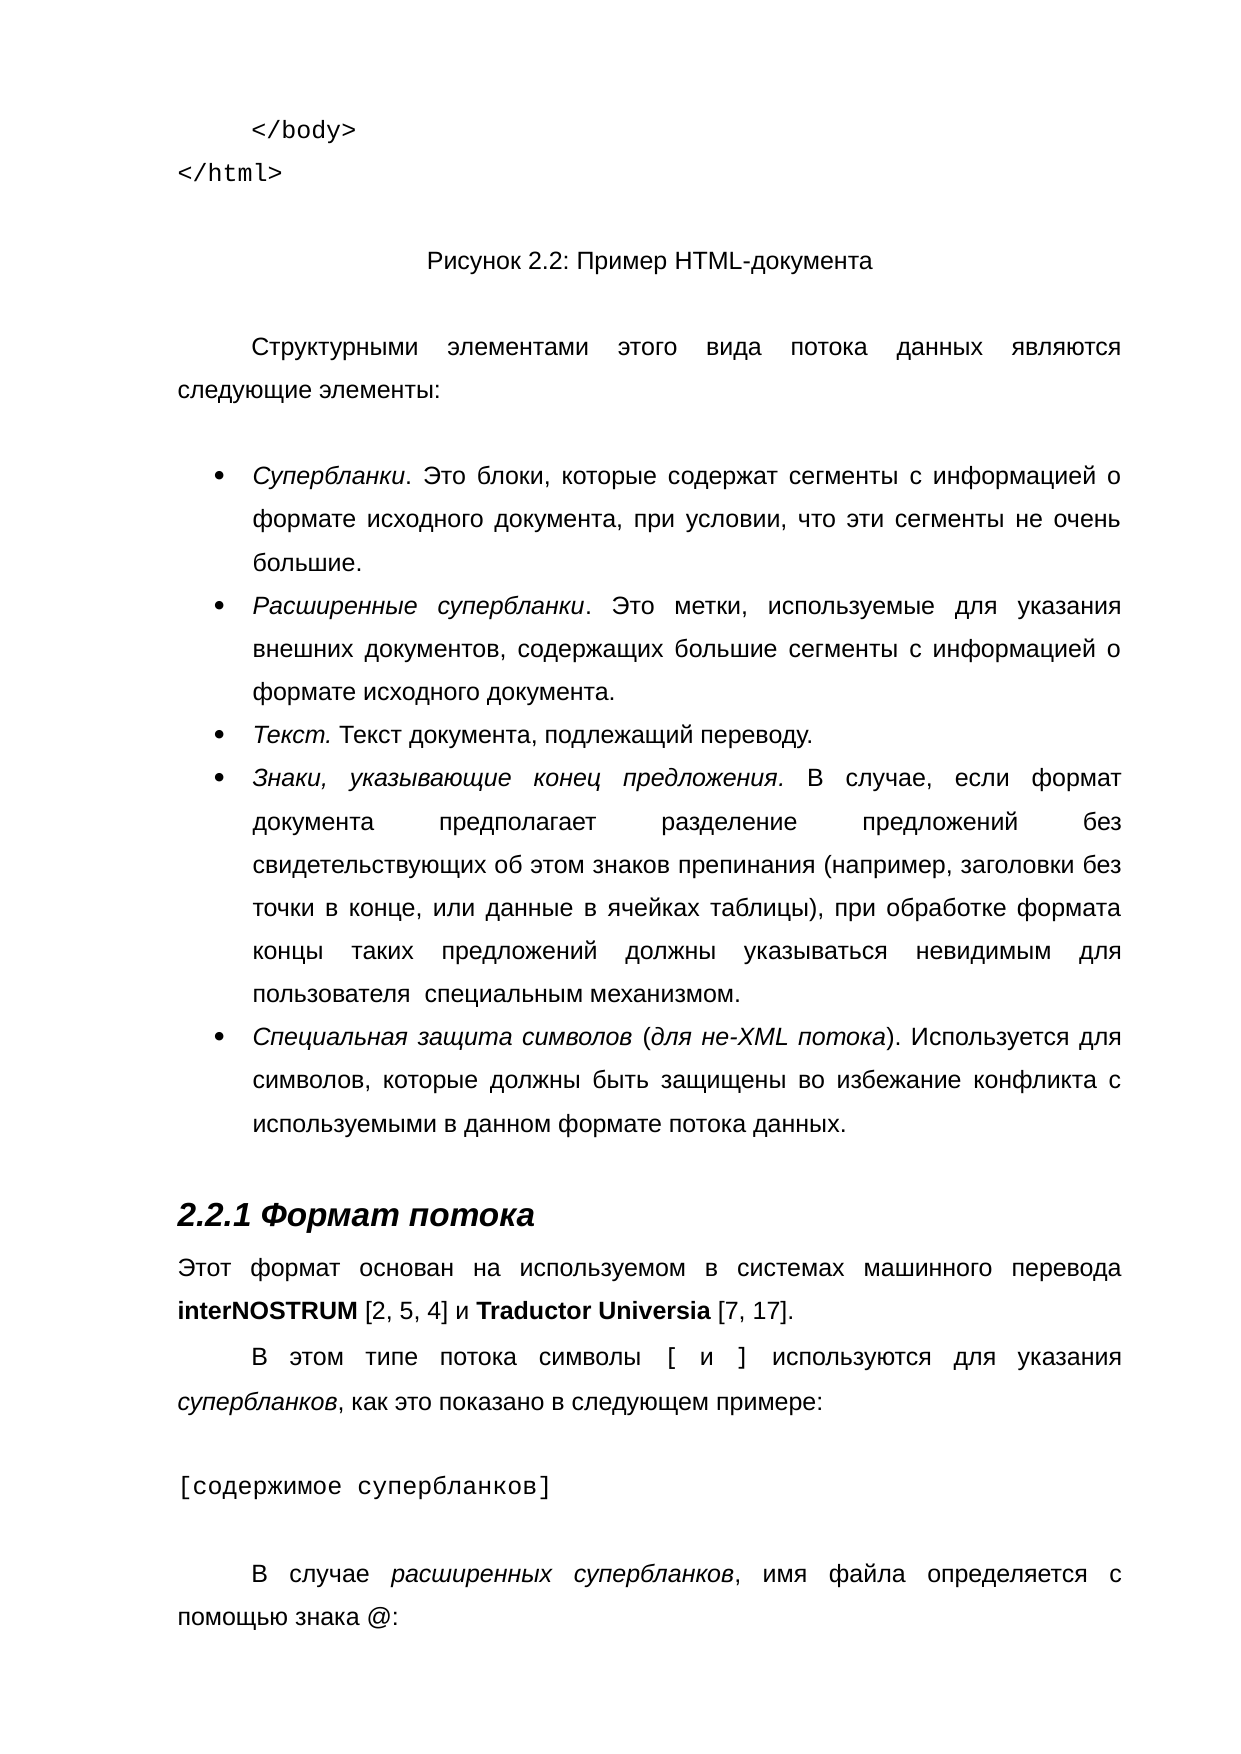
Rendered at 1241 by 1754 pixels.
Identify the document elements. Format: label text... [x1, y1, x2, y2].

list Расширенные супербланки. Это метки, используемые для указания внешних документов, содержащих большие сегменты с информацией о формате исходного документа. [215, 591, 1122, 706]
text </html> [177, 161, 1122, 189]
text [содержимое супербланков] [177, 1473, 1122, 1502]
text Структурными элементами этого вида потока данных являются следующие элементы: [177, 332, 1122, 404]
list Специальная защита символов (для не-XML потока). Используется для символов, которые должны быть защищены во избежание конфликта с используемыми в данном формате потока данных. [215, 1022, 1122, 1137]
text </body> [177, 118, 1122, 146]
text Этот формат основан на используемом в системах машинного перевода interNOSTRUM [2, 5, 4] и Traductor Universia [7, 17]. [177, 1252, 1122, 1324]
list Супербланки. Это блоки, которые содержат сегменты с информацией о формате исходного документа, при условии, что эти сегменты не очень большие. [215, 461, 1122, 576]
text В случае расширенных супербланков, имя файла определяется с помощью знака @: [177, 1559, 1122, 1631]
list Знаки, указывающие конец предложения. В случае, если формат документа предполагает разделение предложений без свидетельствующих об этом знаков препинания (например, заголовки без точки в конце, или данные в ячейках таблицы), при обработке формата концы таких предложений должны указываться невидимым для пользователя специальным механизмом. [215, 763, 1122, 1008]
text Рисунок 2.2: Пример HTML-документа [177, 246, 1122, 274]
text 2.2.1 Формат потока [177, 1195, 1122, 1233]
text В этом типе потока символы [ и ] используются для указания супербланков, как это показано в следующем примере: [177, 1339, 1122, 1416]
list Текст. Текст документа, подлежащий переводу. [215, 720, 1122, 749]
